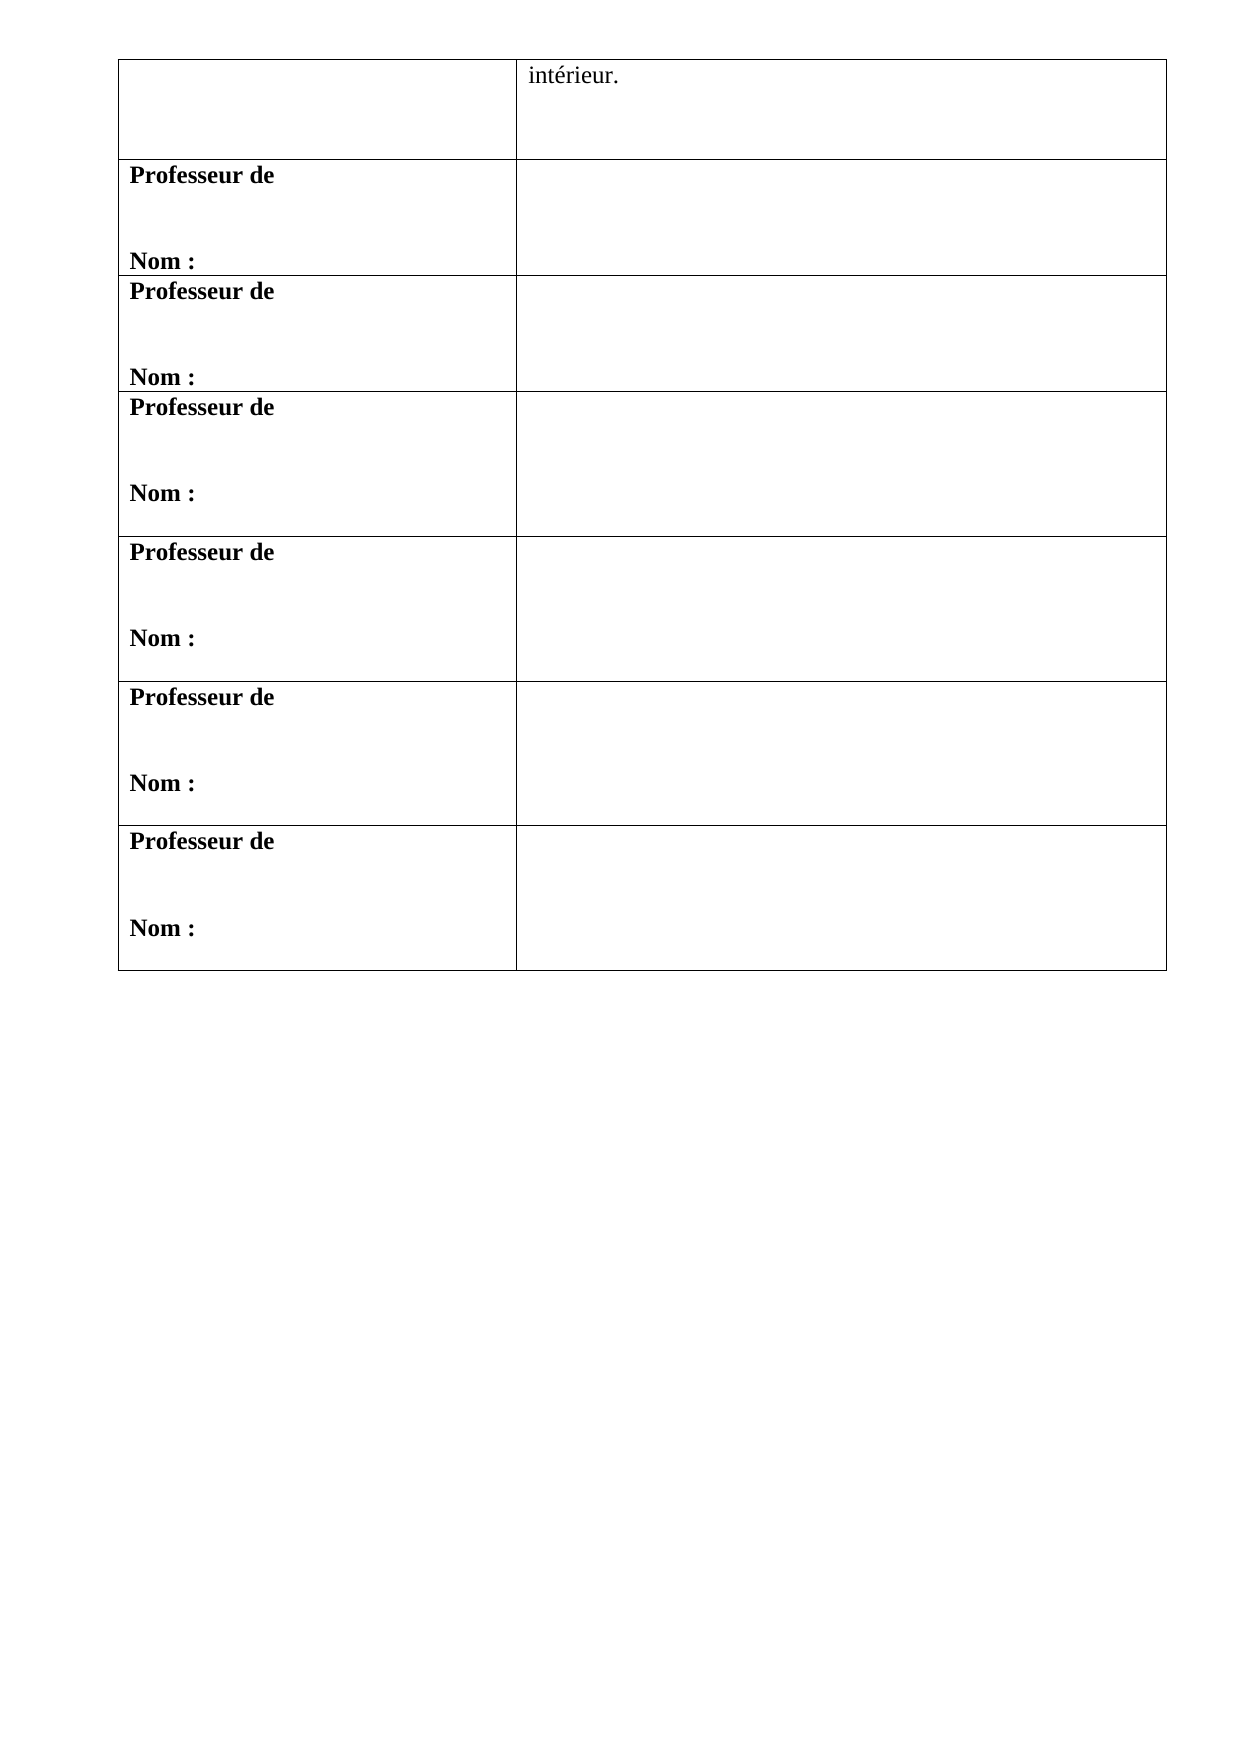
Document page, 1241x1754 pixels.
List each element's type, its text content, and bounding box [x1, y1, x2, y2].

table_cell [517, 682, 1166, 825]
table_cell Professeur de Nom : [119, 682, 516, 825]
table_cell Professeur de Nom : [119, 160, 516, 275]
table_cell Professeur de Nom : [119, 826, 516, 970]
table_cell [119, 60, 516, 159]
table_cell [517, 276, 1166, 391]
table_cell Professeur de Nom : [119, 537, 516, 681]
table_cell [517, 826, 1166, 970]
table_cell [517, 160, 1166, 275]
table_cell [517, 392, 1166, 536]
table_cell intérieur. [517, 60, 1166, 159]
table_cell Professeur de Nom : [119, 392, 516, 536]
table_cell Professeur de Nom : [119, 276, 516, 391]
table_cell [517, 537, 1166, 681]
